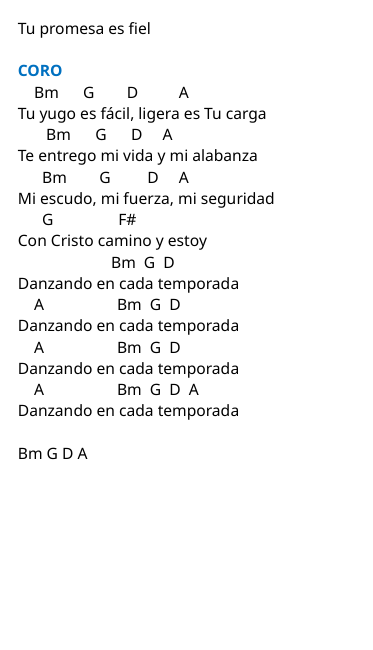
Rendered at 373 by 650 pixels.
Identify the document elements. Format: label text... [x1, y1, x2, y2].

text Danzando en cada temporada [18, 358, 354, 379]
text Bm G D A [18, 166, 354, 188]
text Bm G D A [18, 81, 354, 103]
text Mi escudo, mi fuerza, mi seguridad [18, 188, 354, 209]
text Bm G D A [18, 443, 354, 464]
text Bm G D [18, 251, 354, 273]
text Danzando en cada temporada [18, 315, 354, 336]
text Bm G D A [18, 124, 354, 145]
text Te entrego mi vida y mi alabanza [18, 145, 354, 166]
text Tu yugo es fácil, ligera es Tu carga [18, 103, 354, 124]
text Danzando en cada temporada [18, 273, 354, 294]
text Tu promesa es fiel [18, 18, 354, 39]
text A Bm G D [18, 336, 354, 358]
text CORO [18, 60, 354, 81]
text Con Cristo camino y estoy [18, 230, 354, 251]
text G F# [18, 209, 354, 230]
text Danzando en cada temporada [18, 400, 354, 421]
text A Bm G D A [18, 379, 354, 400]
text A Bm G D [18, 294, 354, 315]
